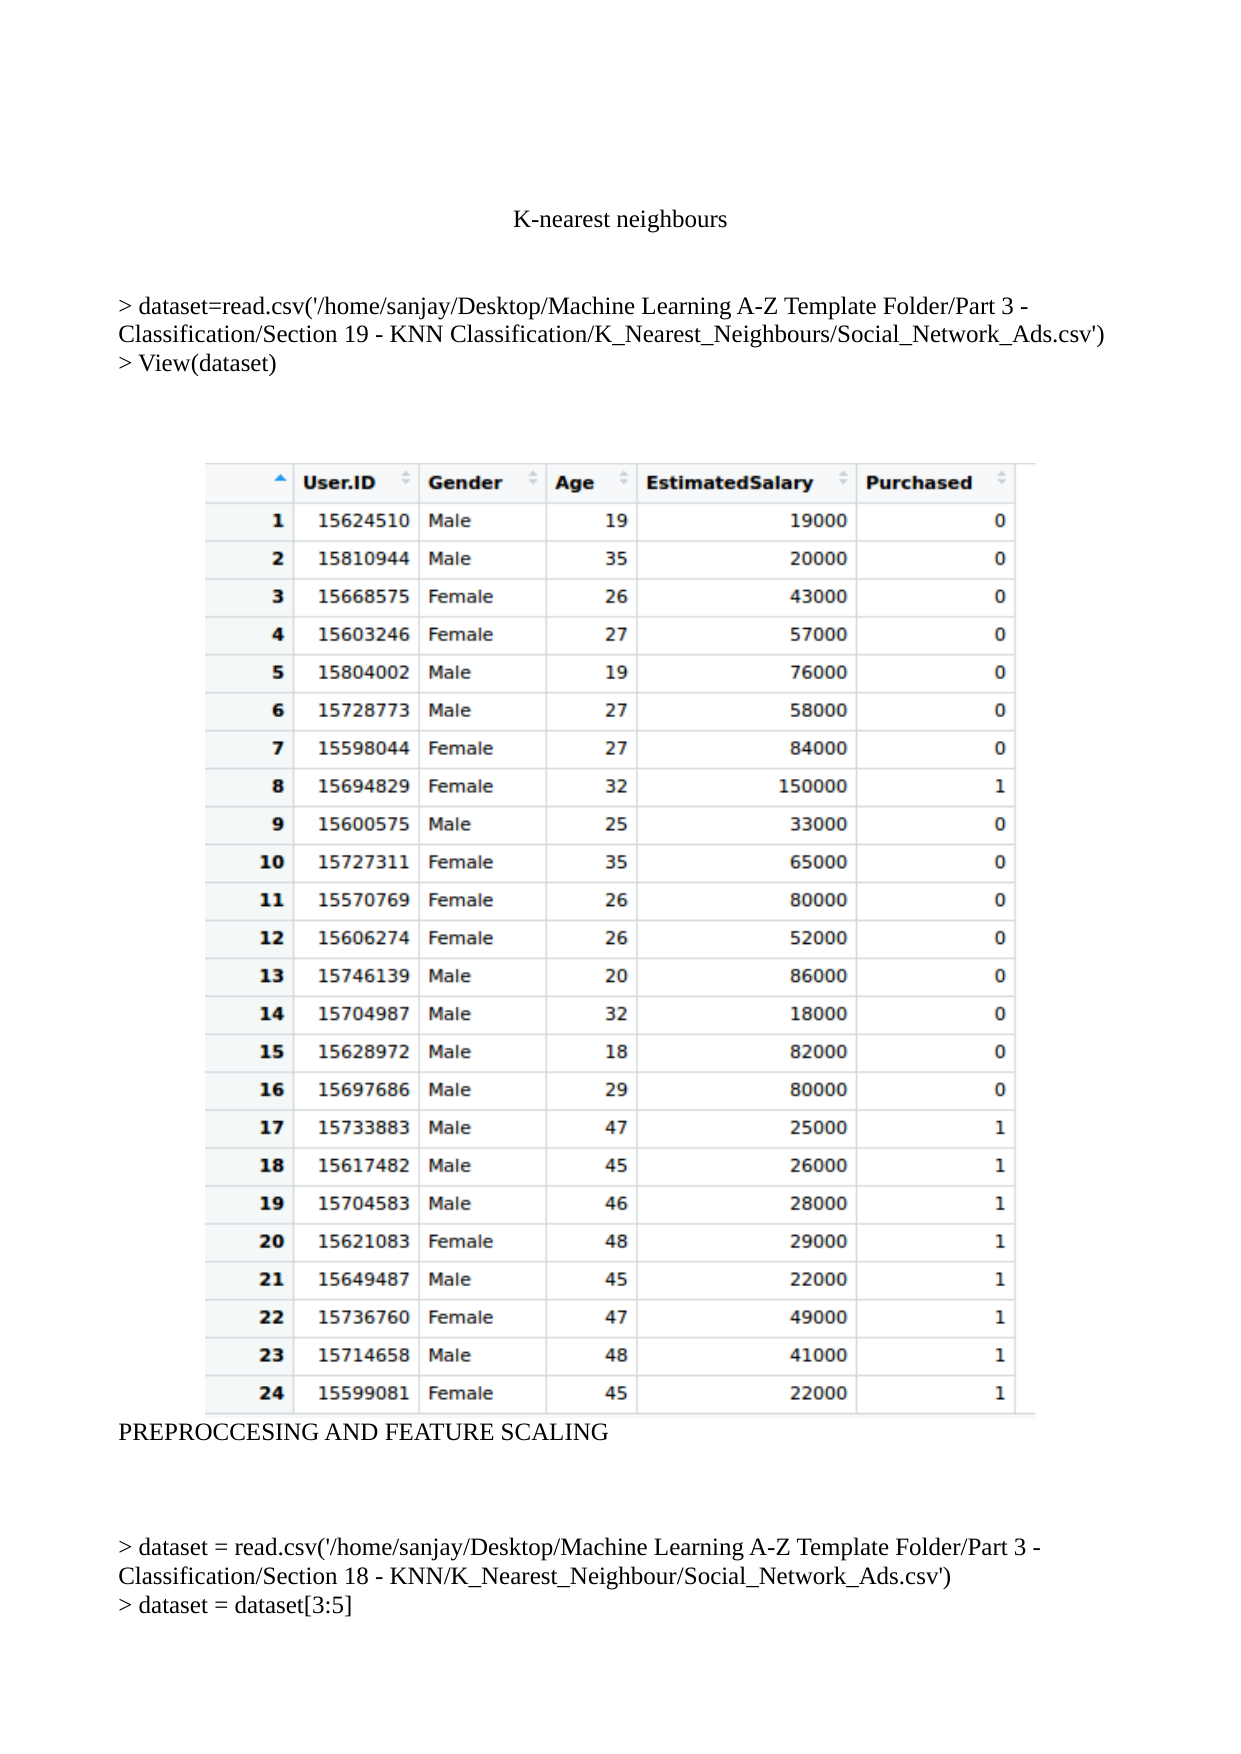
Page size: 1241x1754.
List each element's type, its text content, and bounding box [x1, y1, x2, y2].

text K-nearest neighbours [118, 204, 1122, 233]
text > dataset = dataset[3:5] [118, 1590, 1122, 1619]
text > dataset=read.csv('/home/sanjay/Desktop/Machine Learning A-Z Template Folder/Part 3 - Classification/Section 19 - KNN Classification/K_Nearest_Neighbours/Social_Network_Ads.csv') [118, 291, 1122, 348]
text PREPROCCESING AND FEATURE SCALING [118, 636, 1122, 1446]
text > dataset = read.csv('/home/sanjay/Desktop/Machine Learning A-Z Template Folder/Part 3 - Classification/Section 18 - KNN/K_Nearest_Neighbour/Social_Network_Ads.csv') [118, 1532, 1122, 1590]
text > View(dataset) [118, 348, 1122, 377]
